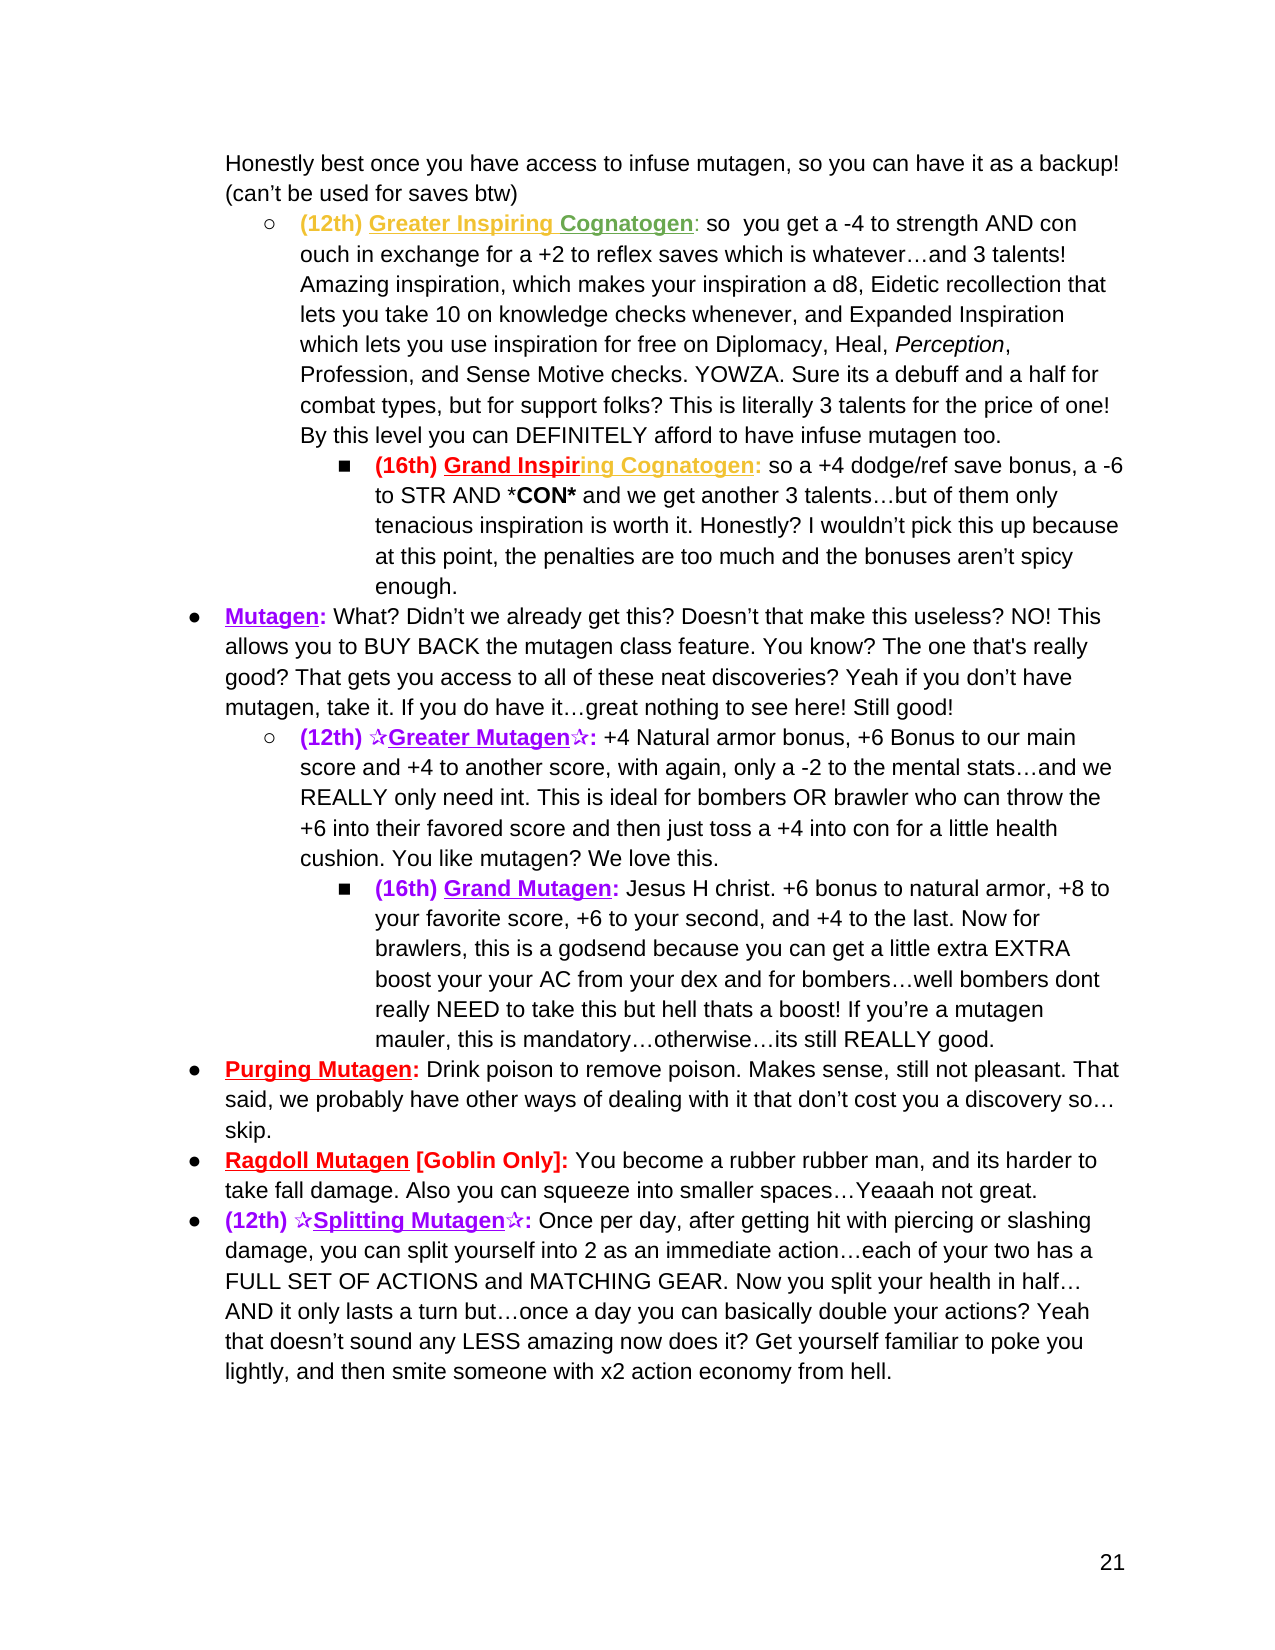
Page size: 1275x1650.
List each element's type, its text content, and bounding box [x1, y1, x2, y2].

list (16th) Grand Mutagen: Jesus H christ. +6 bonus to natural armor, +8 to your favorite score, +6 to your second, and +4 to the last. Now for brawlers, this is a godsend because you can get a little extra EXTRA boost your your AC from your dex and for bombers…well bombers dont really NEED to take this but hell thats a boost! If you’re a mutagen mauler, this is mandatory…otherwise…its still REALLY good. [337, 875, 1125, 1052]
list Purging Mutagen: Drink poison to remove poison. Makes sense, still not pleasant. That said, we probably have other ways of dealing with it that don’t cost you a discovery so…skip. [187, 1056, 1125, 1143]
list Ragdoll Mutagen [Goblin Only]: You become a rubber rubber man, and its harder to take fall damage. Also you can squeeze into smaller spaces…Yeaaah not great. [187, 1147, 1125, 1203]
list Mutagen: What? Didn’t we already get this? Doesn’t that make this useless? NO! This allows you to BUY BACK the mutagen class feature. You know? The one that's really good? That gets you access to all of these neat discoveries? Yeah if you don’t have mutagen, take it. If you do have it…great nothing to see here! Still good! [187, 603, 1125, 720]
list (16th) Grand Inspiring Cognatogen: so a +4 dodge/ref save bonus, a -6 to STR AND *CON* and we get another 3 talents…but of them only tenacious inspiration is worth it. Honestly? I wouldn’t pick this up because at this point, the penalties are too much and the bonuses aren’t spicy enough. [337, 452, 1125, 599]
list (12th) ✰Splitting Mutagen✰: Once per day, after getting hit with piercing or slashing damage, you can split yourself into 2 as an immediate action…each of your two has a FULL SET OF ACTIONS and MATCHING GEAR. Now you split your health in half…AND it only lasts a turn but…once a day you can basically double your actions? Yeah that doesn’t sound any LESS amazing now does it? Get yourself familiar to poke you lightly, and then smite someone with x2 action economy from hell. [187, 1207, 1125, 1385]
list Honestly best once you have access to infuse mutagen, so you can have it as a backup! (can’t be used for saves btw) [187, 150, 1125, 207]
list (12th) Greater Inspiring Cognatogen: so you get a -4 to strength AND con ouch in exchange for a +2 to reflex saves which is whatever…and 3 talents! Amazing inspiration, which makes your inspiration a d8, Eidetic recollection that lets you take 10 on knowledge checks whenever, and Expanded Inspiration which lets you use inspiration for free on Diplomacy, Heal, Perception, Profession, and Sense Motive checks. YOWZA. Sure its a debuff and a half for combat types, but for support folks? This is literally 3 talents for the price of one! By this level you can DEFINITELY afford to have infuse mutagen too. [262, 210, 1125, 448]
list (12th) ✰Greater Mutagen✰: +4 Natural armor bonus, +6 Bonus to our main score and +4 to another score, with again, only a -2 to the mental stats…and we REALLY only need int. This is ideal for bombers OR brawler who can throw the +6 into their favored score and then just toss a +4 into con for a little health cushion. You like mutagen? We love this. [262, 724, 1125, 871]
